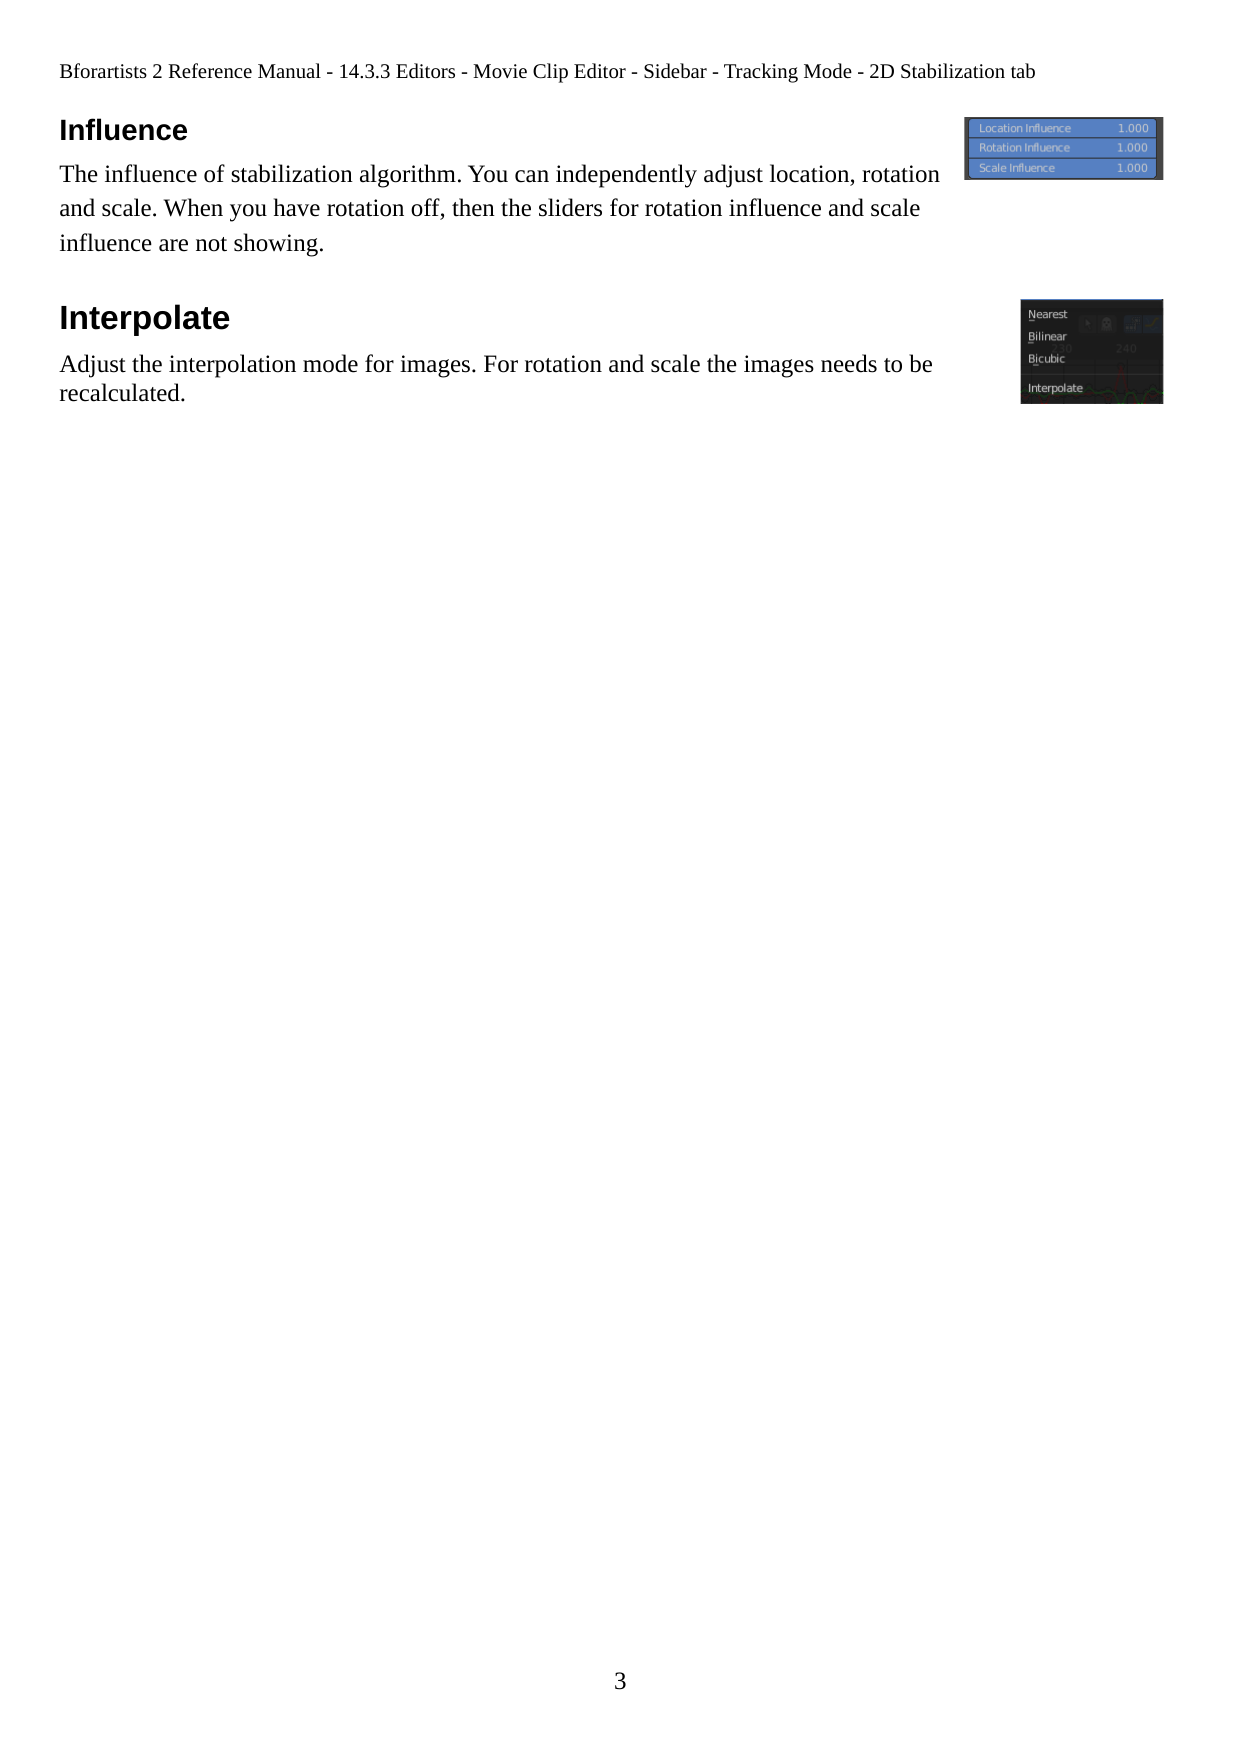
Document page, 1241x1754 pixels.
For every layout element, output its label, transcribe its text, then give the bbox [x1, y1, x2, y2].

subtitle Influence [59, 113, 1181, 146]
text The influence of stabilization algorithm. You can independently adjust location, rotation and scale. When you have rotation off, then the sliders for rotation influence and scale influence are not showing. [59, 159, 1181, 257]
picture [964, 117, 1164, 180]
subtitle Interpolate [59, 298, 1181, 336]
text Adjust the interpolation mode for images. For rotation and scale the images needs to be recalculated. [59, 349, 1181, 406]
picture [1020, 299, 1164, 404]
